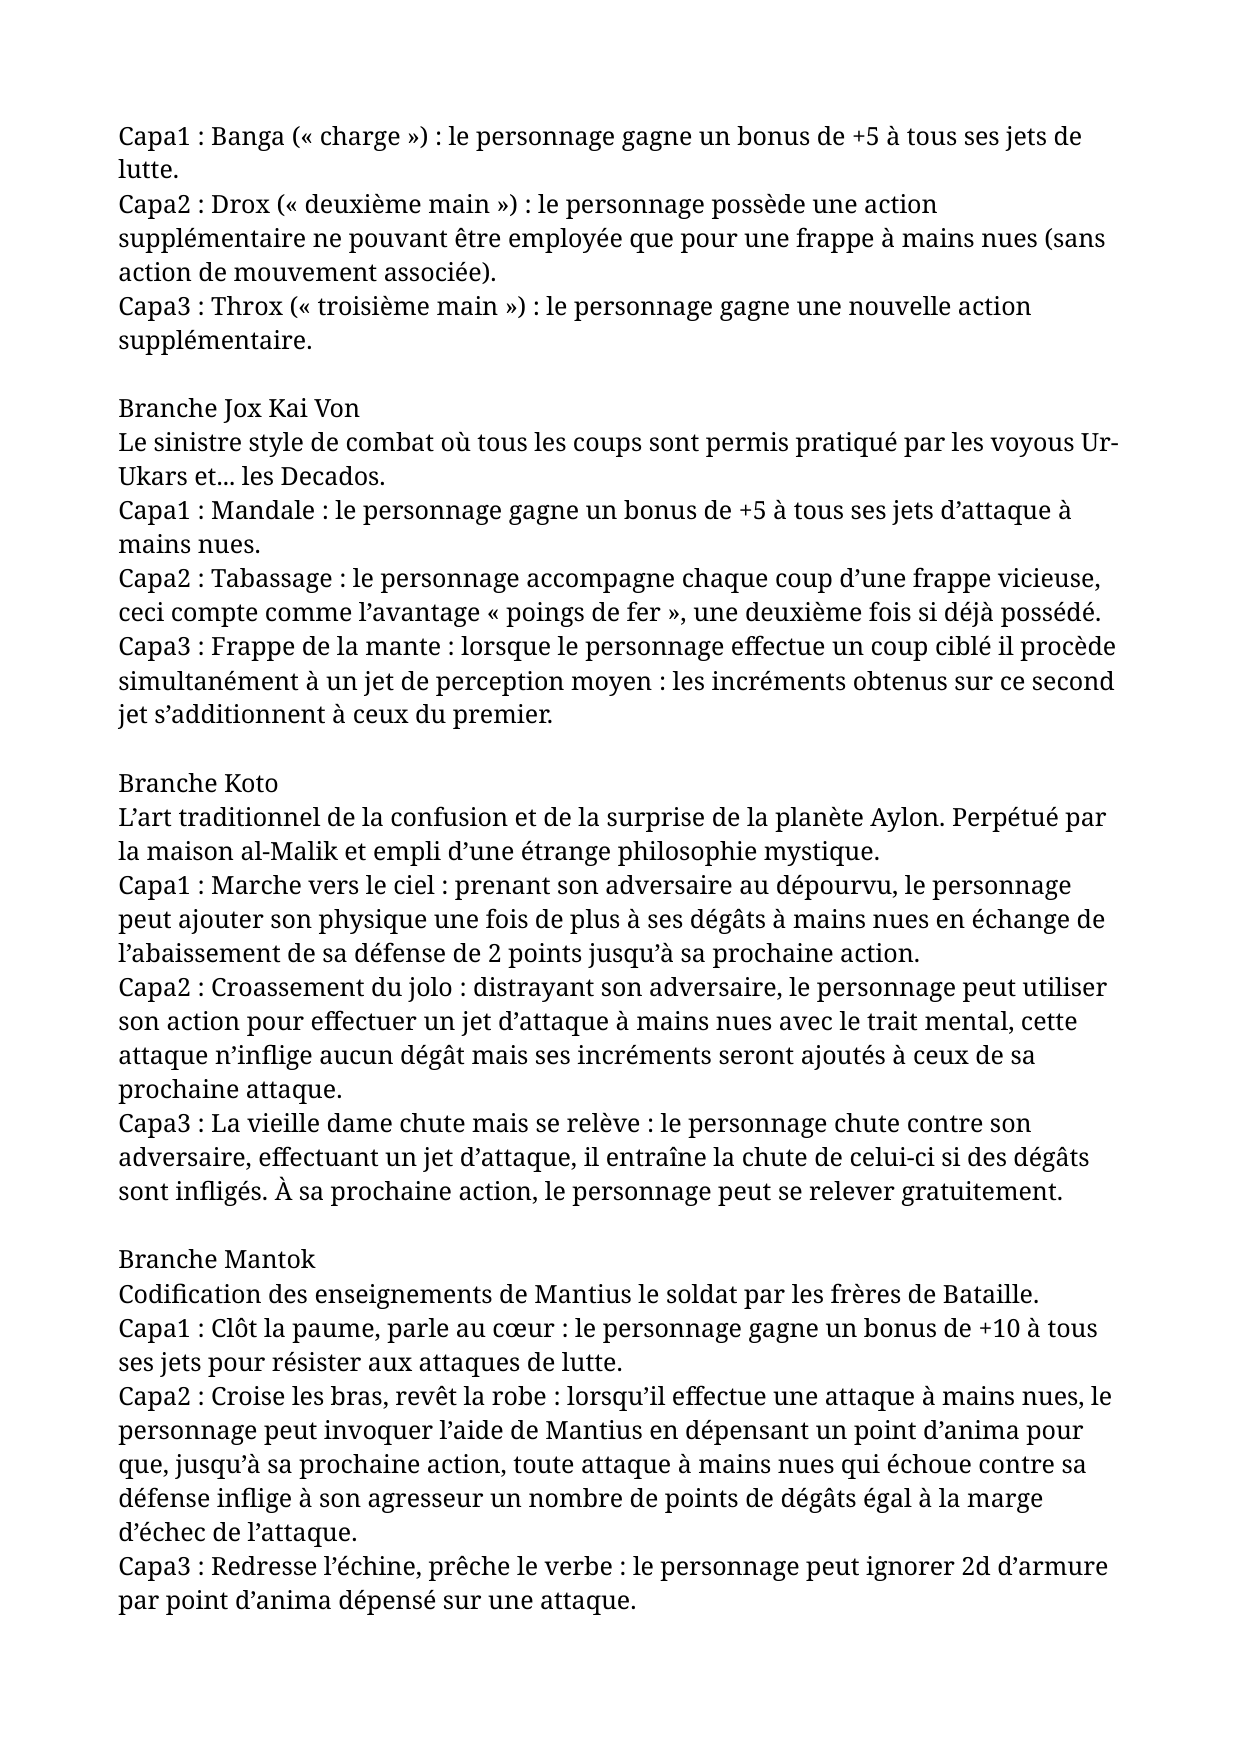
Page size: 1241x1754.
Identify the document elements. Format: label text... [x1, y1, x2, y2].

text Capa3 : Redresse l’échine, prêche le verbe : le personnage peut ignorer 2d d’armure par point d’anima dépensé sur une attaque. [118, 1549, 1122, 1617]
text Capa1 : Mandale : le personnage gagne un bonus de +5 à tous ses jets d’attaque à mains nues. [118, 493, 1122, 561]
text Capa3 : Frappe de la mante : lorsque le personnage effectue un coup ciblé il procède simultanément à un jet de perception moyen : les incréments obtenus sur ce second jet s’additionnent à ceux du premier. [118, 629, 1122, 731]
text Le sinistre style de combat où tous les coups sont permis pratiqué par les voyous Ur-Ukars et... les Decados. [118, 425, 1122, 493]
text Branche Jox Kai Von [118, 391, 1122, 425]
text Capa3 : La vieille dame chute mais se relève : le personnage chute contre son adversaire, effectuant un jet d’attaque, il entraîne la chute de celui-ci si des dégâts sont infligés. À sa prochaine action, le personnage peut se relever gratuitement. [118, 1106, 1122, 1208]
text Capa3 : Throx (« troisième main ») : le personnage gagne une nouvelle action supplémentaire. [118, 288, 1122, 357]
text Capa1 : Marche vers le ciel : prenant son adversaire au dépourvu, le personnage peut ajouter son physique une fois de plus à ses dégâts à mains nues en échange de l’abaissement de sa défense de 2 points jusqu’à sa prochaine action. [118, 867, 1122, 970]
text Capa1 : Banga (« charge ») : le personnage gagne un bonus de +5 à tous ses jets de lutte. [118, 118, 1122, 186]
text L’art traditionnel de la confusion et de la surprise de la planète Aylon. Perpétué par la maison al-Malik et empli d’une étrange philosophie mystique. [118, 799, 1122, 867]
text Codification des enseignements de Mantius le soldat par les frères de Bataille. [118, 1276, 1122, 1310]
text Branche Koto [118, 765, 1122, 799]
text Capa2 : Drox (« deuxième main ») : le personnage possède une action supplémentaire ne pouvant être employée que pour une frappe à mains nues (sans action de mouvement associée). [118, 186, 1122, 288]
text Capa1 : Clôt la paume, parle au cœur : le personnage gagne un bonus de +10 à tous ses jets pour résister aux attaques de lutte. [118, 1310, 1122, 1378]
text Capa2 : Tabassage : le personnage accompagne chaque coup d’une frappe vicieuse, ceci compte comme l’avantage « poings de fer », une deuxième fois si déjà possédé. [118, 561, 1122, 629]
text Capa2 : Croise les bras, revêt la robe : lorsqu’il effectue une attaque à mains nues, le personnage peut invoquer l’aide de Mantius en dépensant un point d’anima pour que, jusqu’à sa prochaine action, toute attaque à mains nues qui échoue contre sa défense inflige à son agresseur un nombre de points de dégâts égal à la marge d’échec de l’attaque. [118, 1378, 1122, 1549]
text Branche Mantok [118, 1242, 1122, 1276]
text Capa2 : Croassement du jolo : distrayant son adversaire, le personnage peut utiliser son action pour effectuer un jet d’attaque à mains nues avec le trait mental, cette attaque n’inflige aucun dégât mais ses incréments seront ajoutés à ceux de sa prochaine attaque. [118, 970, 1122, 1106]
